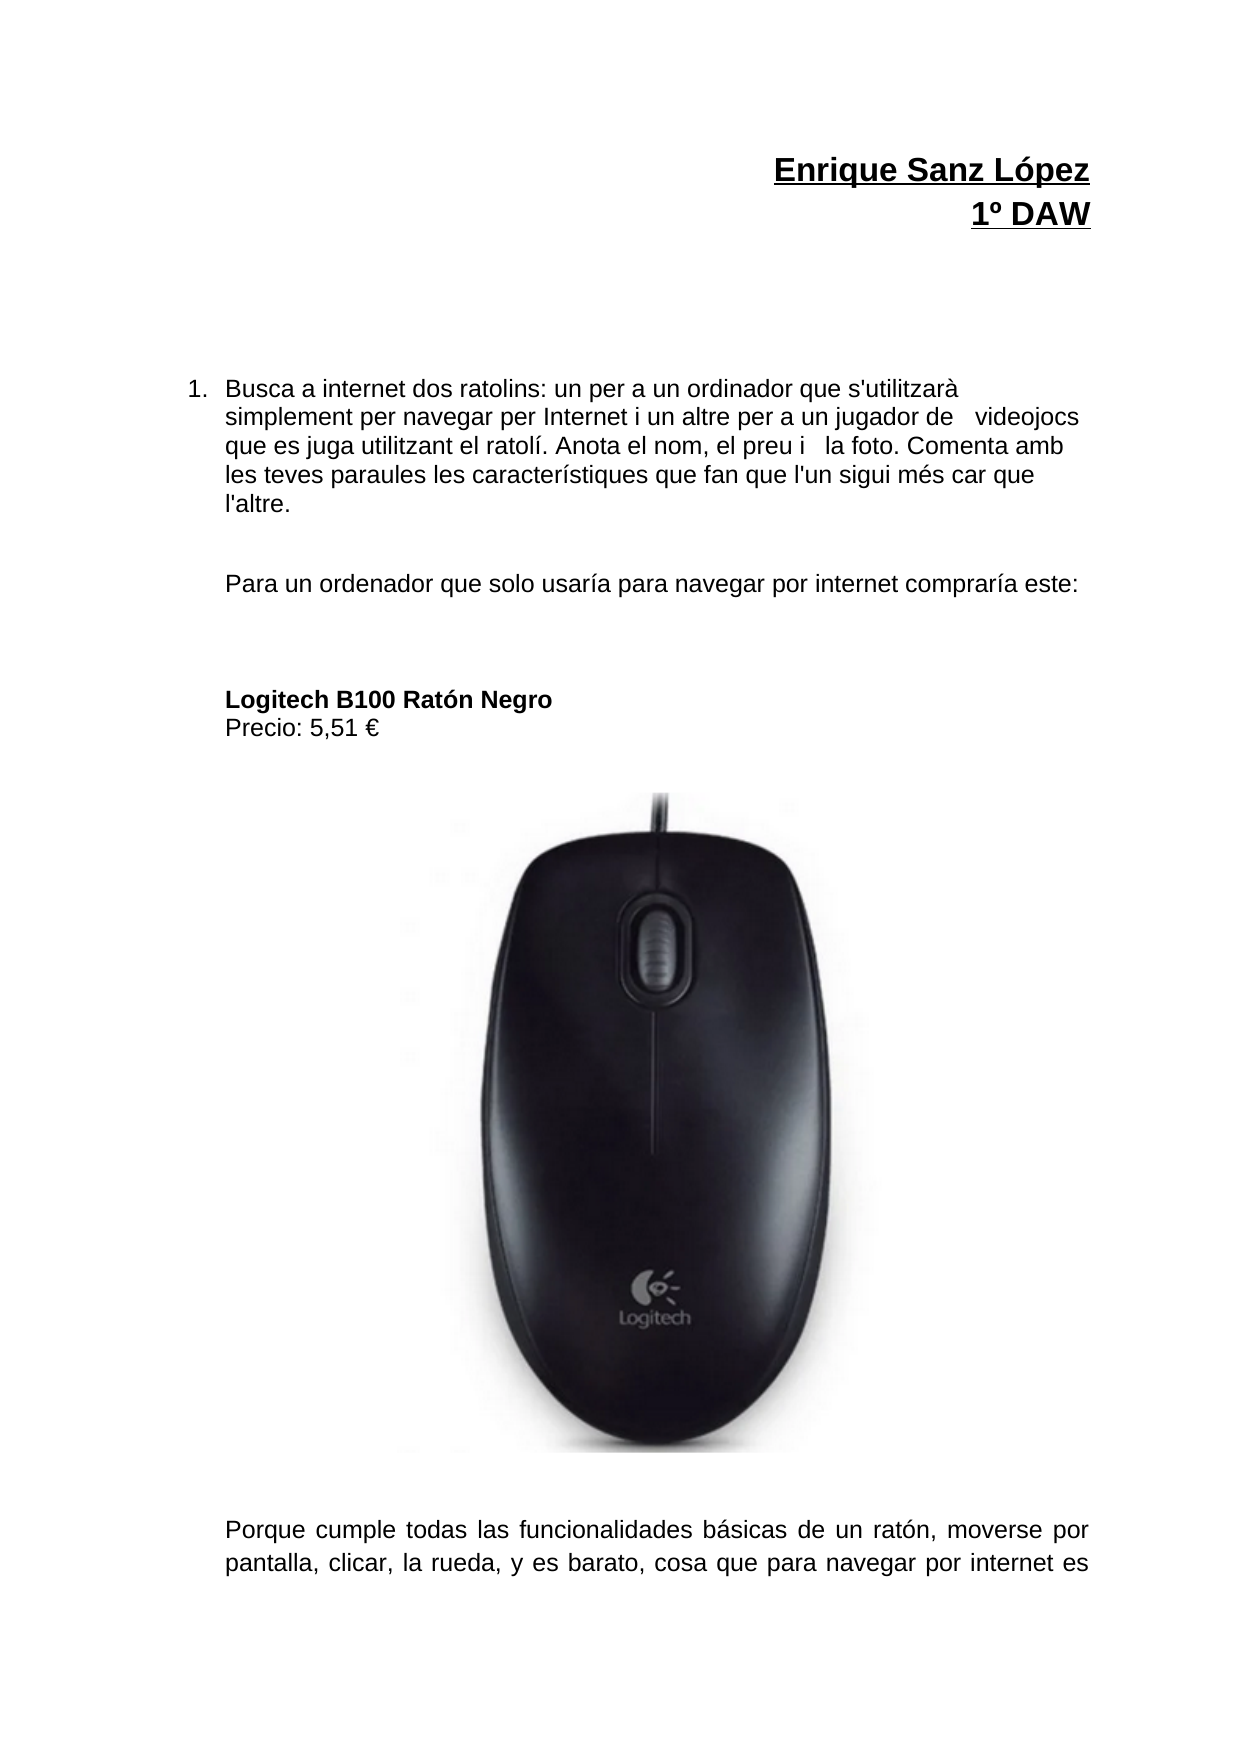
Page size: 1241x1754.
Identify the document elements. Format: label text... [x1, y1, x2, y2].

text Para un ordenador que solo usaría para navegar por internet compraría este: [225, 569, 1090, 597]
list Busca a internet dos ratolins: un per a un ordinador que s'utilitzarà simplement per navegar per Internet i un altre per a un jugador de videojocs que es juga utilitzant el ratolí. Anota el nom, el preu i la foto. Comenta amb les teves paraules les característiques que fan que l'un sigui més car que l'altre. [187, 373, 1090, 544]
text Enrique Sanz López [150, 150, 1090, 188]
subtitle Logitech B100 Ratón Negro [225, 685, 1090, 713]
text 1º DAW [150, 194, 1090, 233]
text Precio: 5,51 € [225, 713, 1090, 742]
text Porque cumple todas las funcionalidades básicas de un ratón, moverse por pantalla, clicar, la rueda, y es barato, cosa que para navegar por internet es [225, 1515, 1090, 1577]
